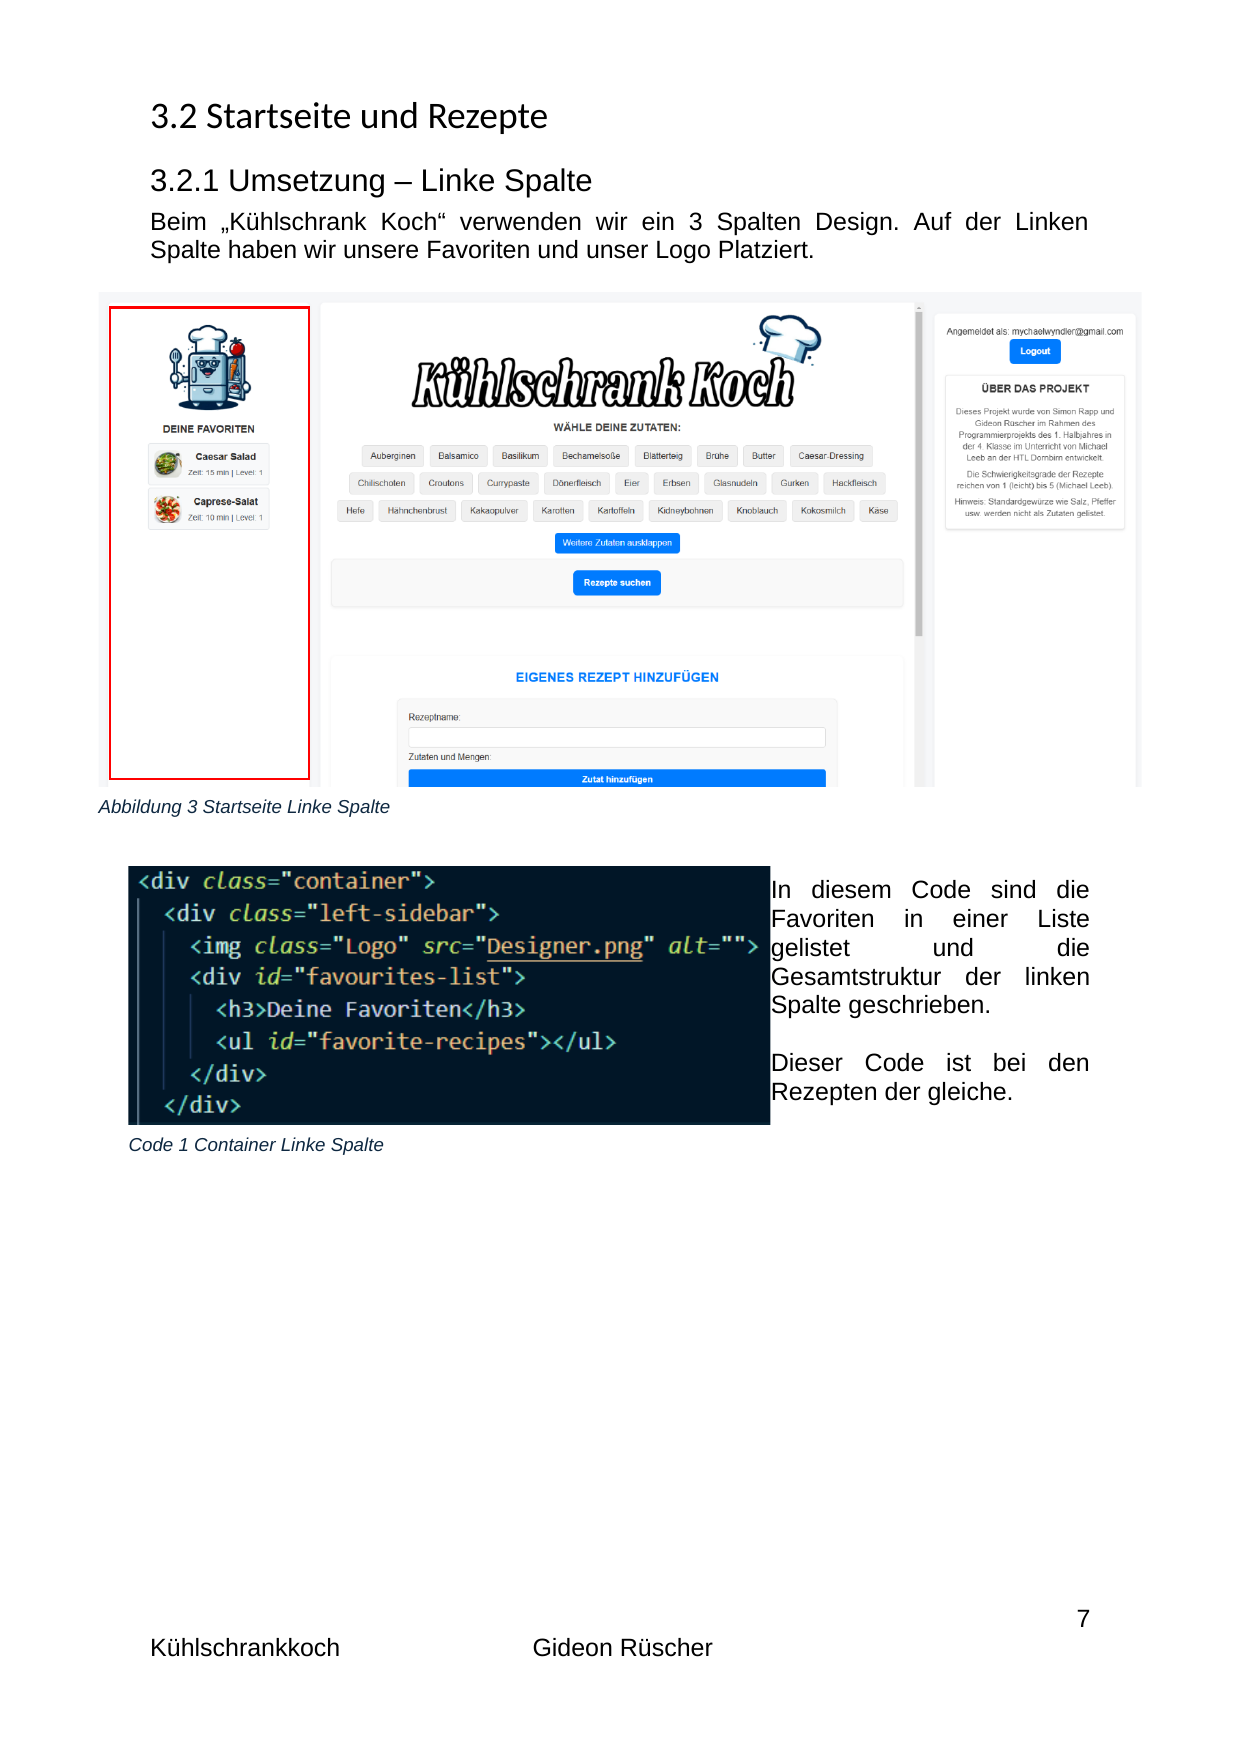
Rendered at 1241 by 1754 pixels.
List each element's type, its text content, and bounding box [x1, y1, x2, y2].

text Abbildung 3 Startseite Linke Spalte [98, 796, 1142, 818]
text Code 1 Container Linke Spalte [128, 1134, 770, 1155]
text Beim „Kühlschrank Koch“ verwenden wir ein 3 Spalten Design. Auf der Linken Spalte haben wir unsere Favoriten und unser Logo Platziert. [150, 207, 1090, 264]
subtitle 3.2 Startseite und Rezepte [150, 92, 1090, 137]
text Dieser Code ist bei den Rezepten der gleiche. [771, 1048, 1090, 1105]
text In diesem Code sind die Favoriten in einer Liste gelistet und die Gesamtstruktur der linken Spalte geschrieben. [771, 875, 1090, 1019]
subtitle 3.2.1 Umsetzung – Linke Spalte [150, 162, 1090, 198]
